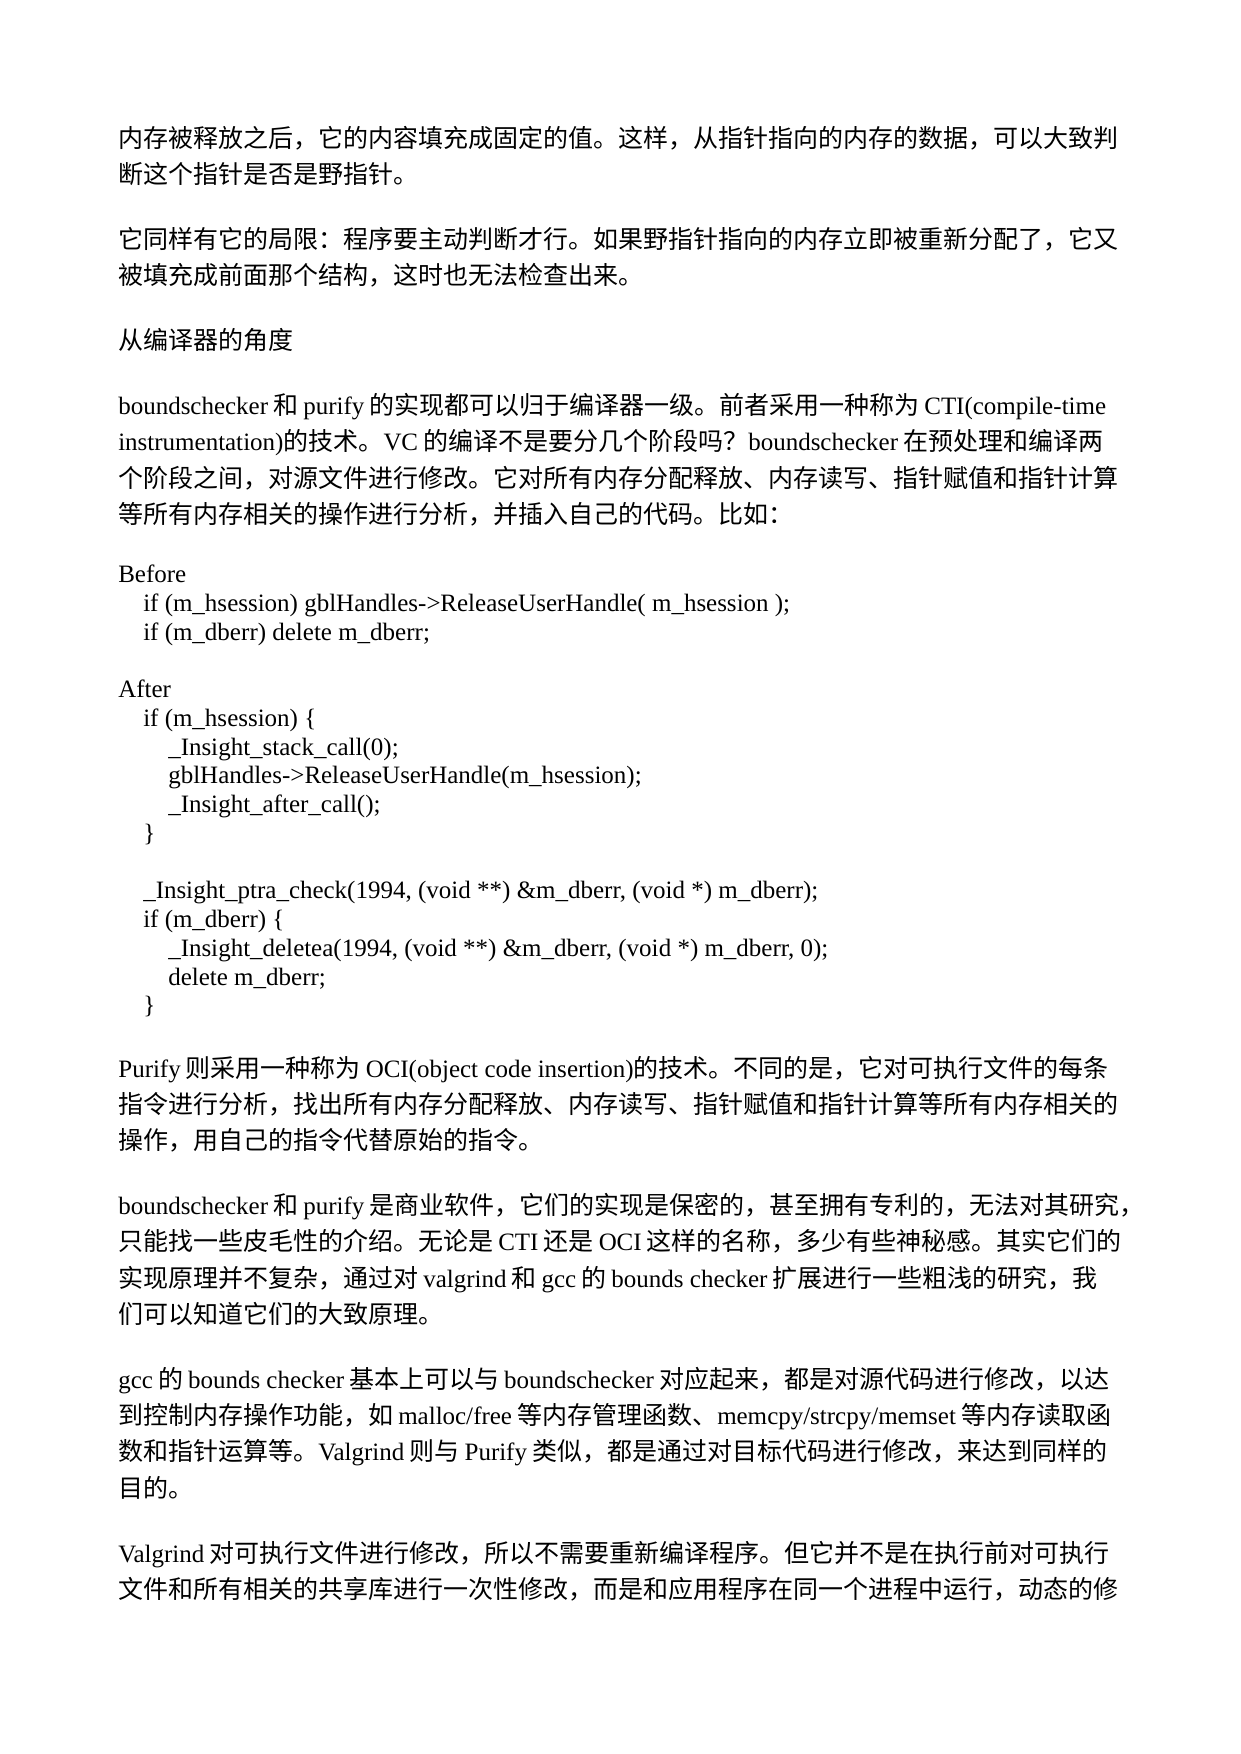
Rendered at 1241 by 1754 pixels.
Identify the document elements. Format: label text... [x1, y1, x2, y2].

text gblHandles->ReleaseUserHandle(m_hsession); [118, 761, 1122, 789]
text Purify则采用一种称为OCI(object code insertion)的技术。不同的是，它对可执行文件的每条指令进行分析，找出所有内存分配释放、内存读写、指针赋值和指针计算等所有内存相关的操作，用自己的指令代替原始的指令。 [118, 1048, 1122, 1157]
text if (m_dberr) { [118, 904, 1122, 933]
text } [118, 818, 1122, 847]
text if (m_hsession) { [118, 703, 1122, 732]
text if (m_hsession) gblHandles->ReleaseUserHandle( m_hsession ); [118, 588, 1122, 617]
text 它同样有它的局限：程序要主动判断才行。如果野指针指向的内存立即被重新分配了，它又被填充成前面那个结构，这时也无法检查出来。 [118, 219, 1122, 292]
text } [118, 991, 1122, 1019]
text _Insight_after_call(); [118, 789, 1122, 818]
text boundschecker和purify的实现都可以归于编译器一级。前者采用一种称为CTI(compile-time instrumentation)的技术。VC的编译不是要分几个阶段吗？boundschecker在预处理和编译两个阶段之间，对源文件进行修改。它对所有内存分配释放、内存读写、指针赋值和指针计算等所有内存相关的操作进行分析，并插入自己的代码。比如： [118, 386, 1122, 531]
text gcc的bounds checker基本上可以与boundschecker对应起来，都是对源代码进行修改，以达到控制内存操作功能，如malloc/free等内存管理函数、memcpy/strcpy/memset等内存读取函数和指针运算等。Valgrind则与Purify类似，都是通过对目标代码进行修改，来达到同样的目的。 [118, 1359, 1122, 1504]
text Before [118, 559, 1122, 588]
text _Insight_deletea(1994, (void **) &m_dberr, (void *) m_dberr, 0); [118, 933, 1122, 962]
text if (m_dberr) delete m_dberr; [118, 617, 1122, 646]
text 从编译器的角度 [118, 321, 1122, 357]
text delete m_dberr; [118, 962, 1122, 991]
text _Insight_stack_call(0); [118, 732, 1122, 761]
text boundschecker和purify是商业软件，它们的实现是保密的，甚至拥有专利的，无法对其研究，只能找一些皮毛性的介绍。无论是CTI还是OCI这样的名称，多少有些神秘感。其实它们的实现原理并不复杂，通过对valgrind和gcc的bounds checker扩展进行一些粗浅的研究，我们可以知道它们的大致原理。 [118, 1186, 1122, 1331]
text Valgrind对可执行文件进行修改，所以不需要重新编译程序。但它并不是在执行前对可执行文件和所有相关的共享库进行一次性修改，而是和应用程序在同一个进程中运行，动态的修 [118, 1533, 1122, 1606]
text After [118, 674, 1122, 703]
text _Insight_ptra_check(1994, (void **) &m_dberr, (void *) m_dberr); [118, 876, 1122, 904]
text 内存被释放之后，它的内容填充成固定的值。这样，从指针指向的内存的数据，可以大致判断这个指针是否是野指针。 [118, 118, 1122, 191]
